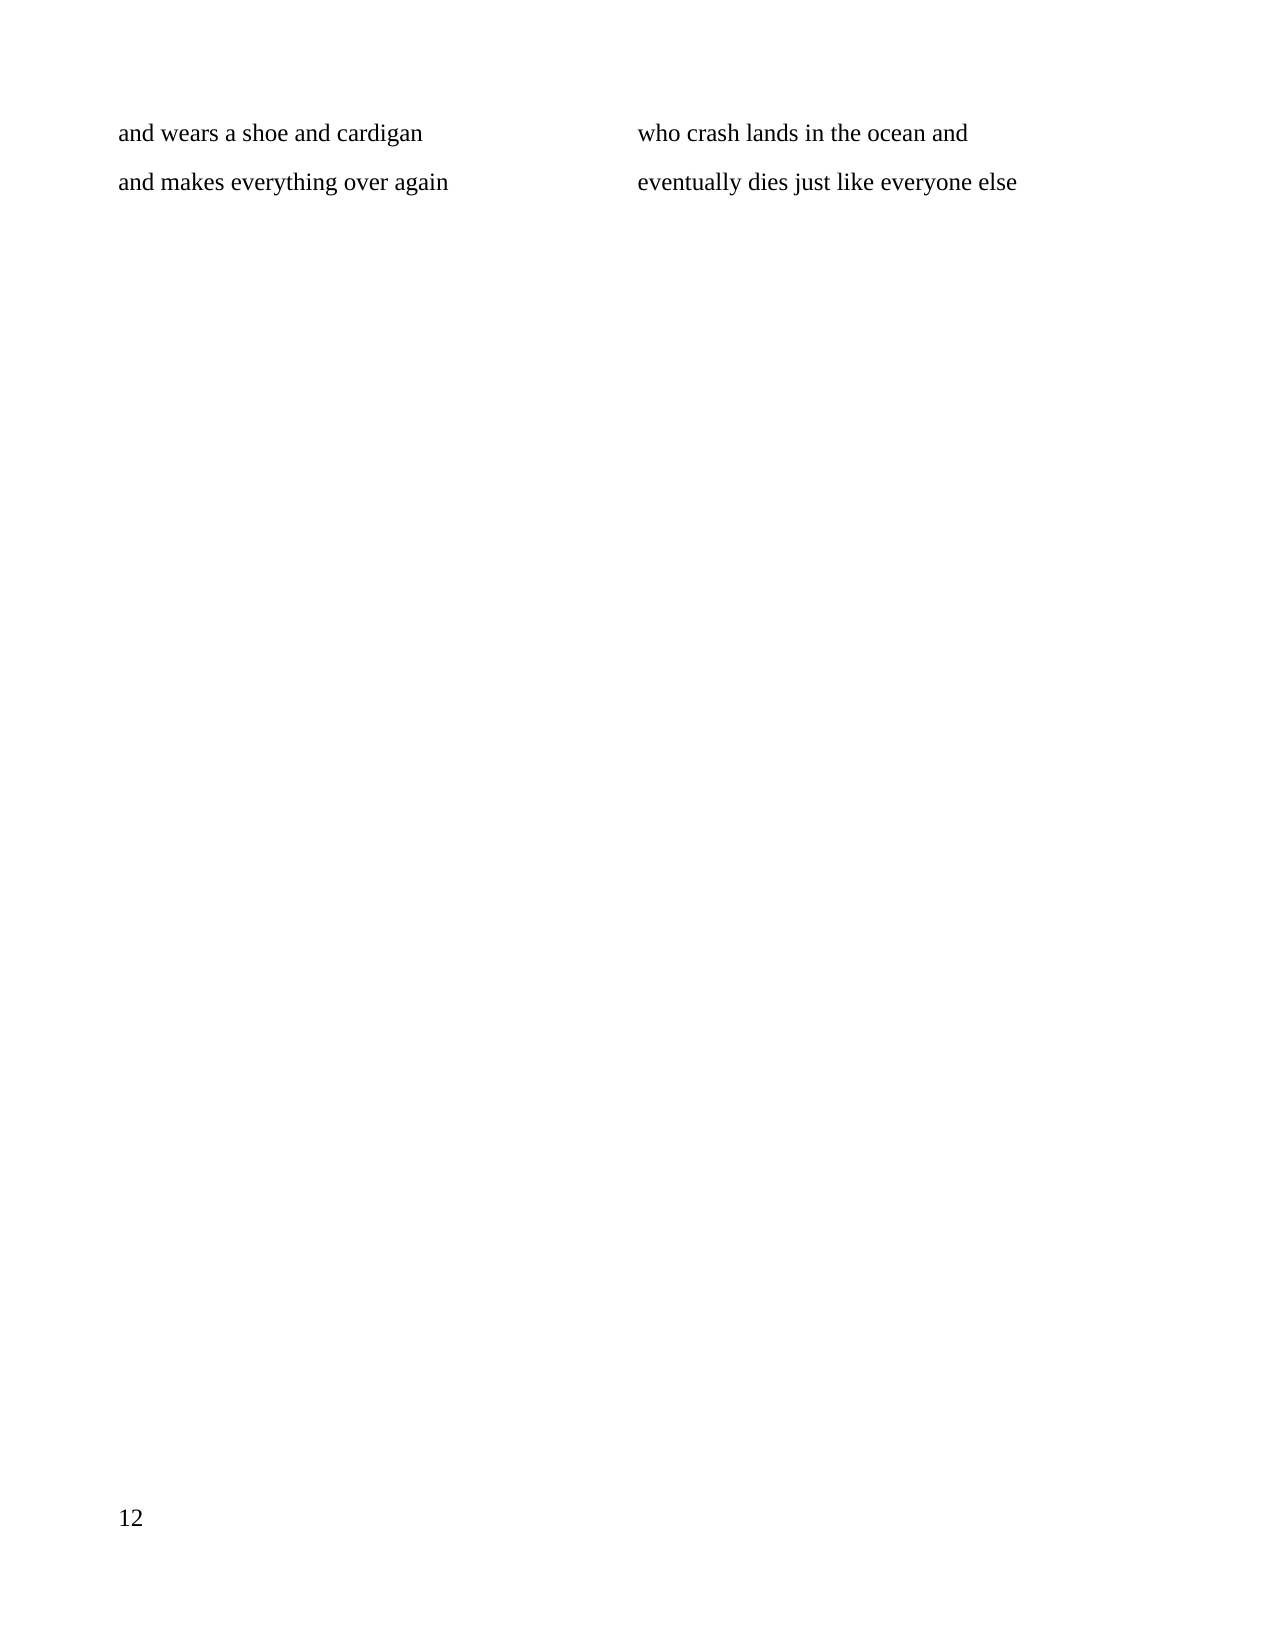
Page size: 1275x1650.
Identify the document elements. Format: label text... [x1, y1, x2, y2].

table_header who crash lands in the ocean and eventually dies just like everyone else [638, 118, 1157, 211]
table_header and wears a shoe and cardigan and makes everything over again [118, 118, 637, 211]
